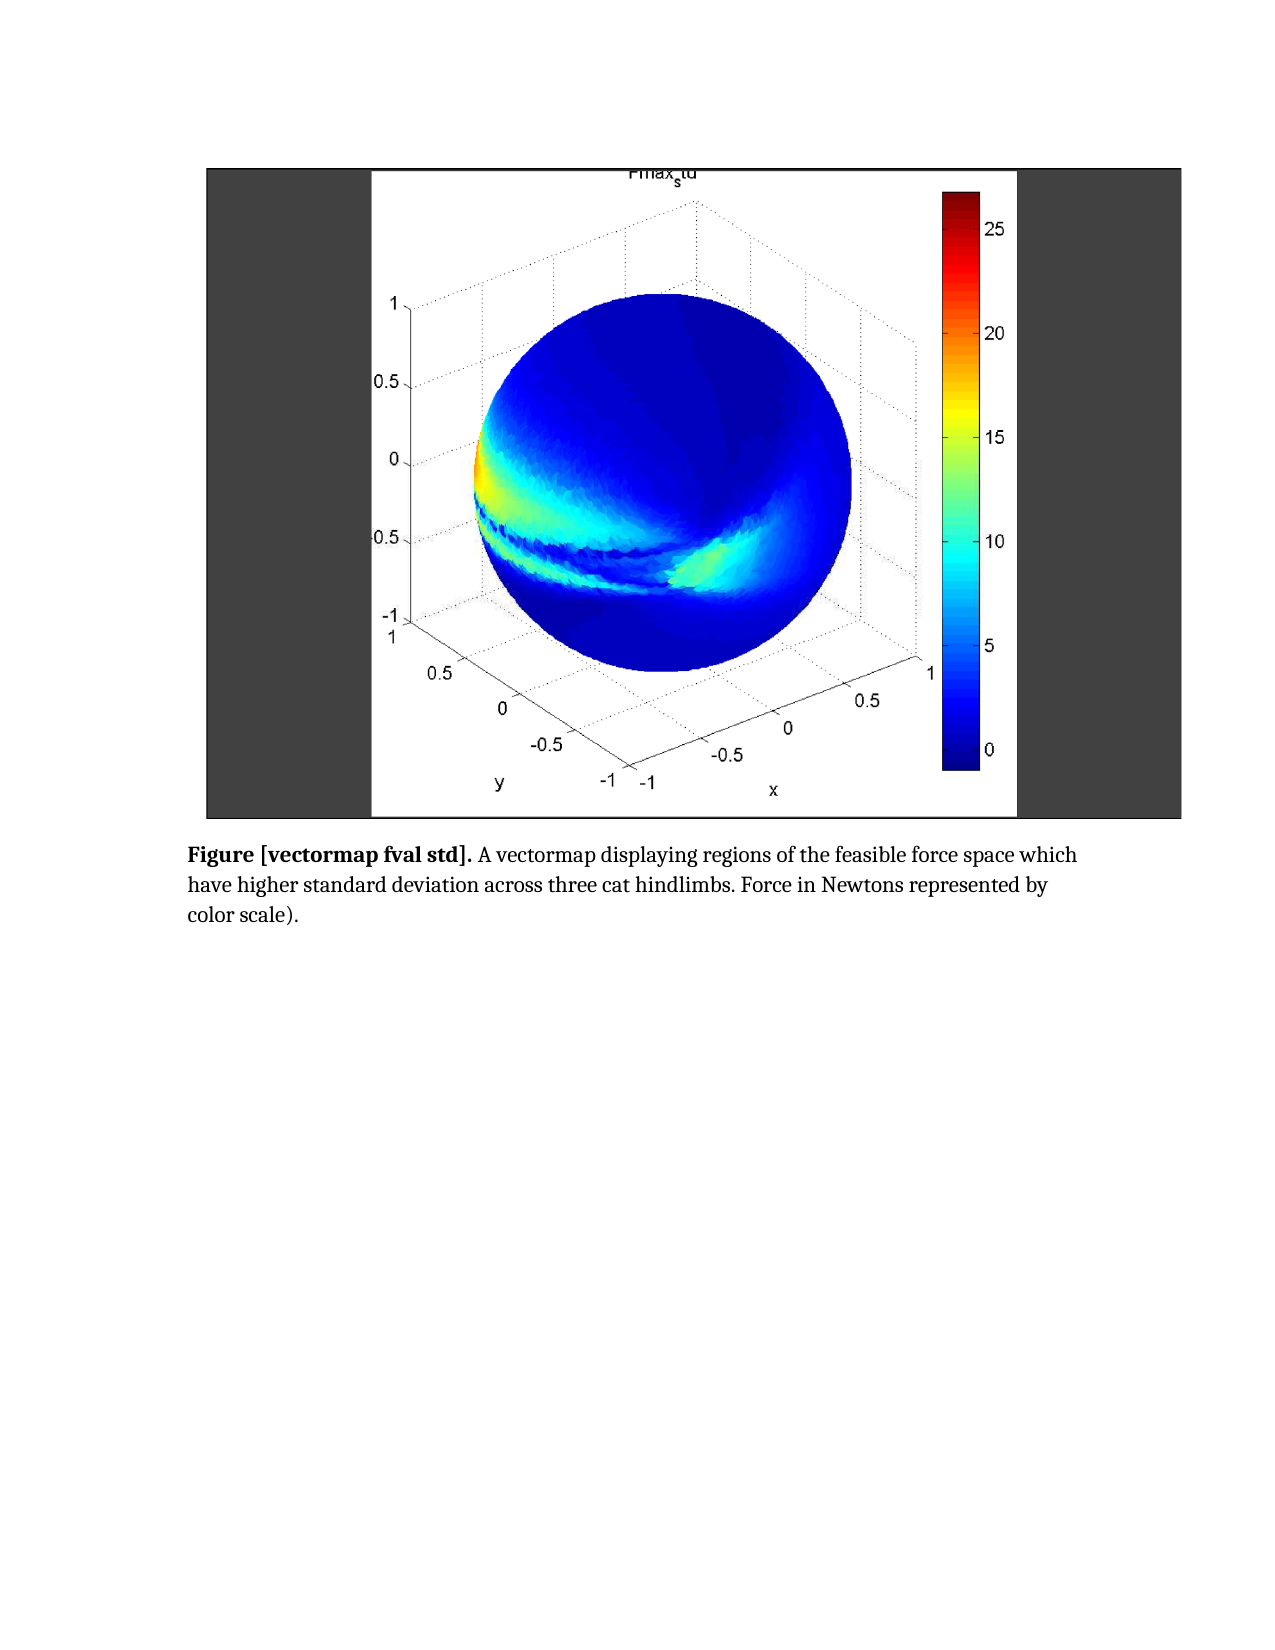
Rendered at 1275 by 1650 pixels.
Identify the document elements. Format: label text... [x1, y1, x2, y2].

picture [206, 168, 1182, 819]
text Figure [vectormap fval std]. A vectormap displaying regions of the feasible force space which have higher standard deviation across three cat hindlimbs. Force in Newtons represented by color scale). [187, 150, 1087, 928]
